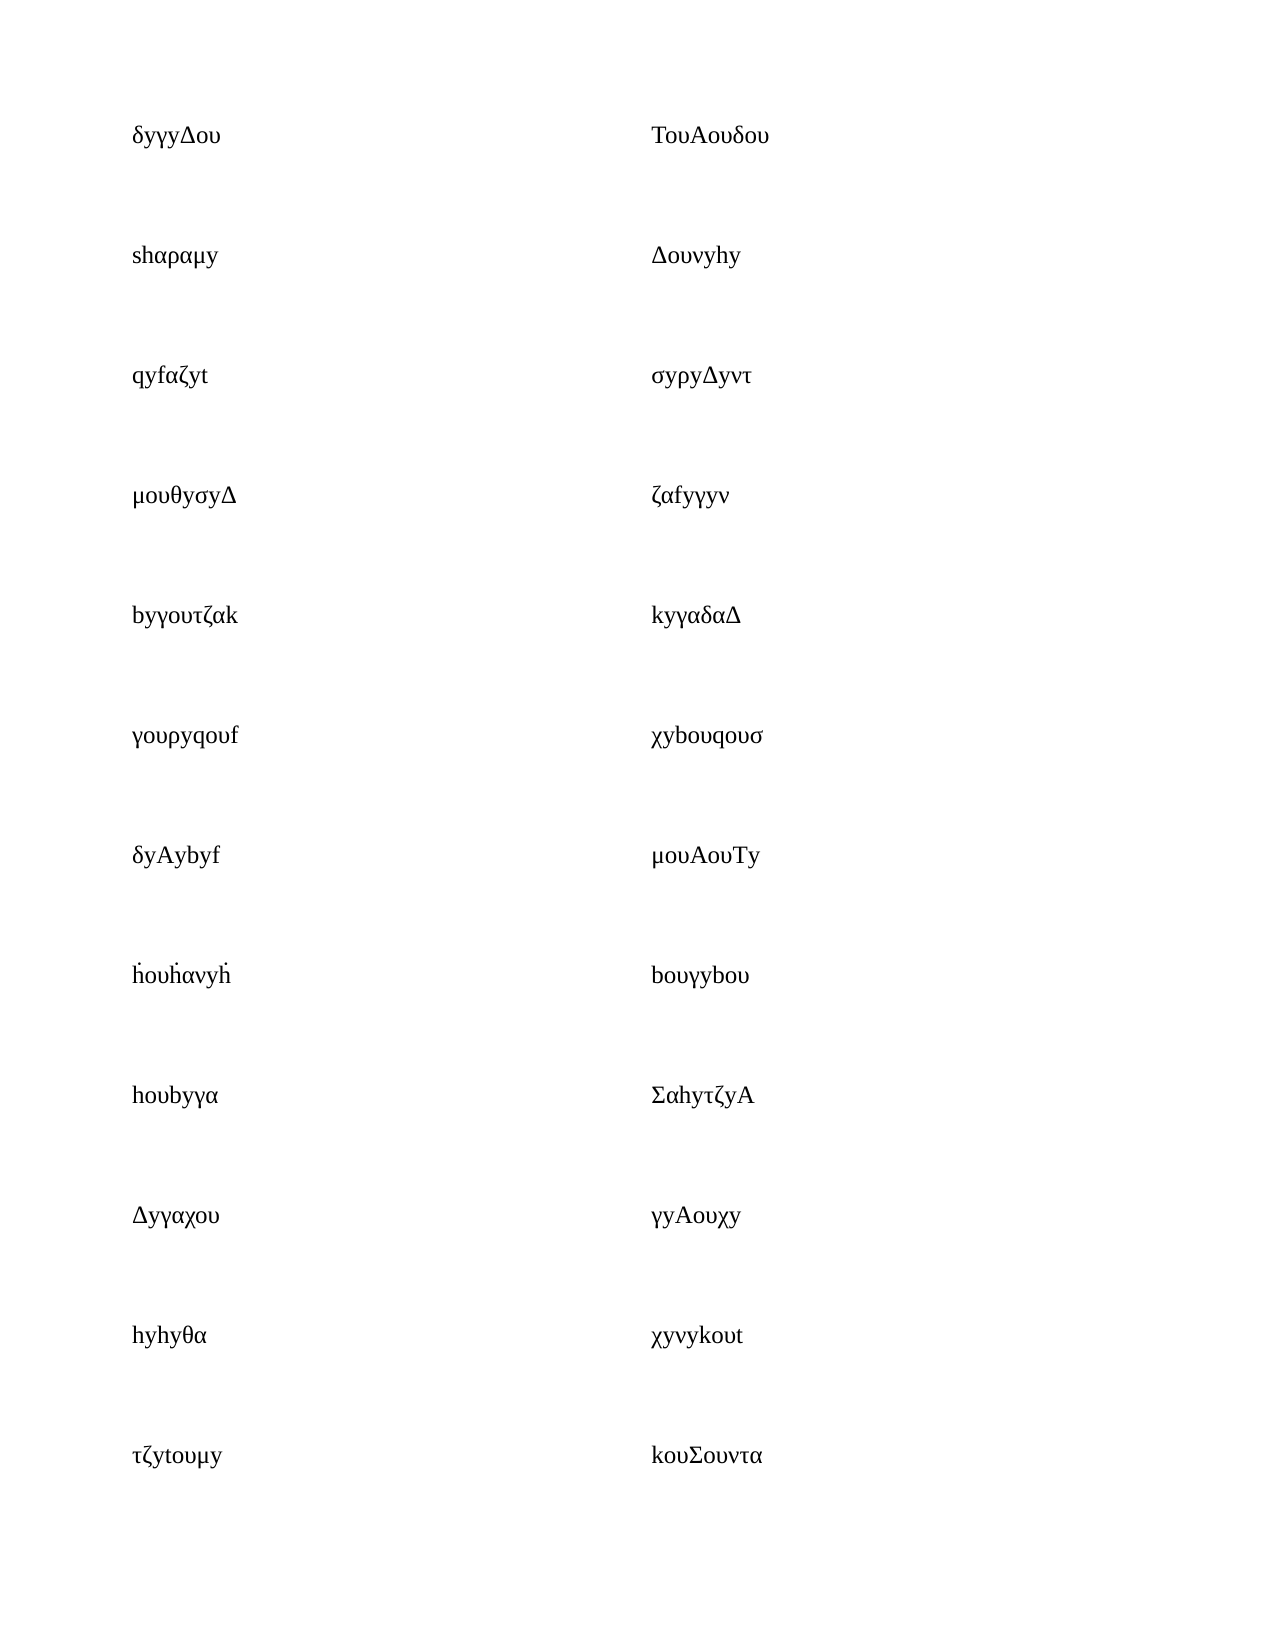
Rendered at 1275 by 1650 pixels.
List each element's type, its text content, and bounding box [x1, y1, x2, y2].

table_cell τζytουμy [126, 1395, 351, 1515]
table_cell hουbyγα [126, 1035, 351, 1155]
table_cell [351, 1155, 595, 1275]
table_cell χyνykουt [646, 1275, 871, 1395]
table_cell ζαfyγyν [646, 435, 871, 555]
table_cell [871, 1395, 1114, 1515]
table_cell [871, 1155, 1114, 1275]
table_header [351, 75, 595, 195]
table_cell byγουτζαk [126, 555, 351, 675]
table_cell [351, 435, 595, 555]
table_cell [871, 195, 1114, 315]
table_cell δyΑybyf [126, 795, 351, 915]
table_cell qyfαζyt [126, 315, 351, 435]
table_cell hyhyθα [126, 1275, 351, 1395]
table_cell [351, 915, 595, 1035]
table_cell [351, 195, 595, 315]
table_cell [351, 1275, 595, 1395]
table_cell [871, 555, 1114, 675]
table_cell γyΑουχy [646, 1155, 871, 1275]
table_cell [351, 795, 595, 915]
table_cell kyγαδαΔ [646, 555, 871, 675]
table_cell σyρyΔyντ [646, 315, 871, 435]
table_cell kουΣουντα [646, 1395, 871, 1515]
table_cell shαραμy [126, 195, 351, 315]
table_cell [871, 675, 1114, 795]
table_cell χybουqουσ [646, 675, 871, 795]
table_cell [351, 1395, 595, 1515]
table_cell bουγybου [646, 915, 871, 1035]
table_cell ΣαhyτζyΑ [646, 1035, 871, 1155]
table_cell [351, 555, 595, 675]
table_header δyγyΔου [126, 75, 351, 195]
table_cell [871, 435, 1114, 555]
table_cell [871, 1275, 1114, 1395]
table_cell [871, 1035, 1114, 1155]
table_cell μουθyσyΔ [126, 435, 351, 555]
table_cell [871, 915, 1114, 1035]
table_cell [351, 675, 595, 795]
table_cell [871, 795, 1114, 915]
table_cell ḣουḣανyḣ [126, 915, 351, 1035]
table_cell [871, 75, 1114, 195]
table_cell Δyγαχου [126, 1155, 351, 1275]
table_cell [351, 315, 595, 435]
table_cell μουΑουΤy [646, 795, 871, 915]
table_cell γουρyqουf [126, 675, 351, 795]
table_cell Δουνyhy [646, 195, 871, 315]
table_cell [351, 1035, 595, 1155]
table_cell [871, 315, 1114, 435]
table_cell ΤουΑουδου [646, 75, 871, 195]
